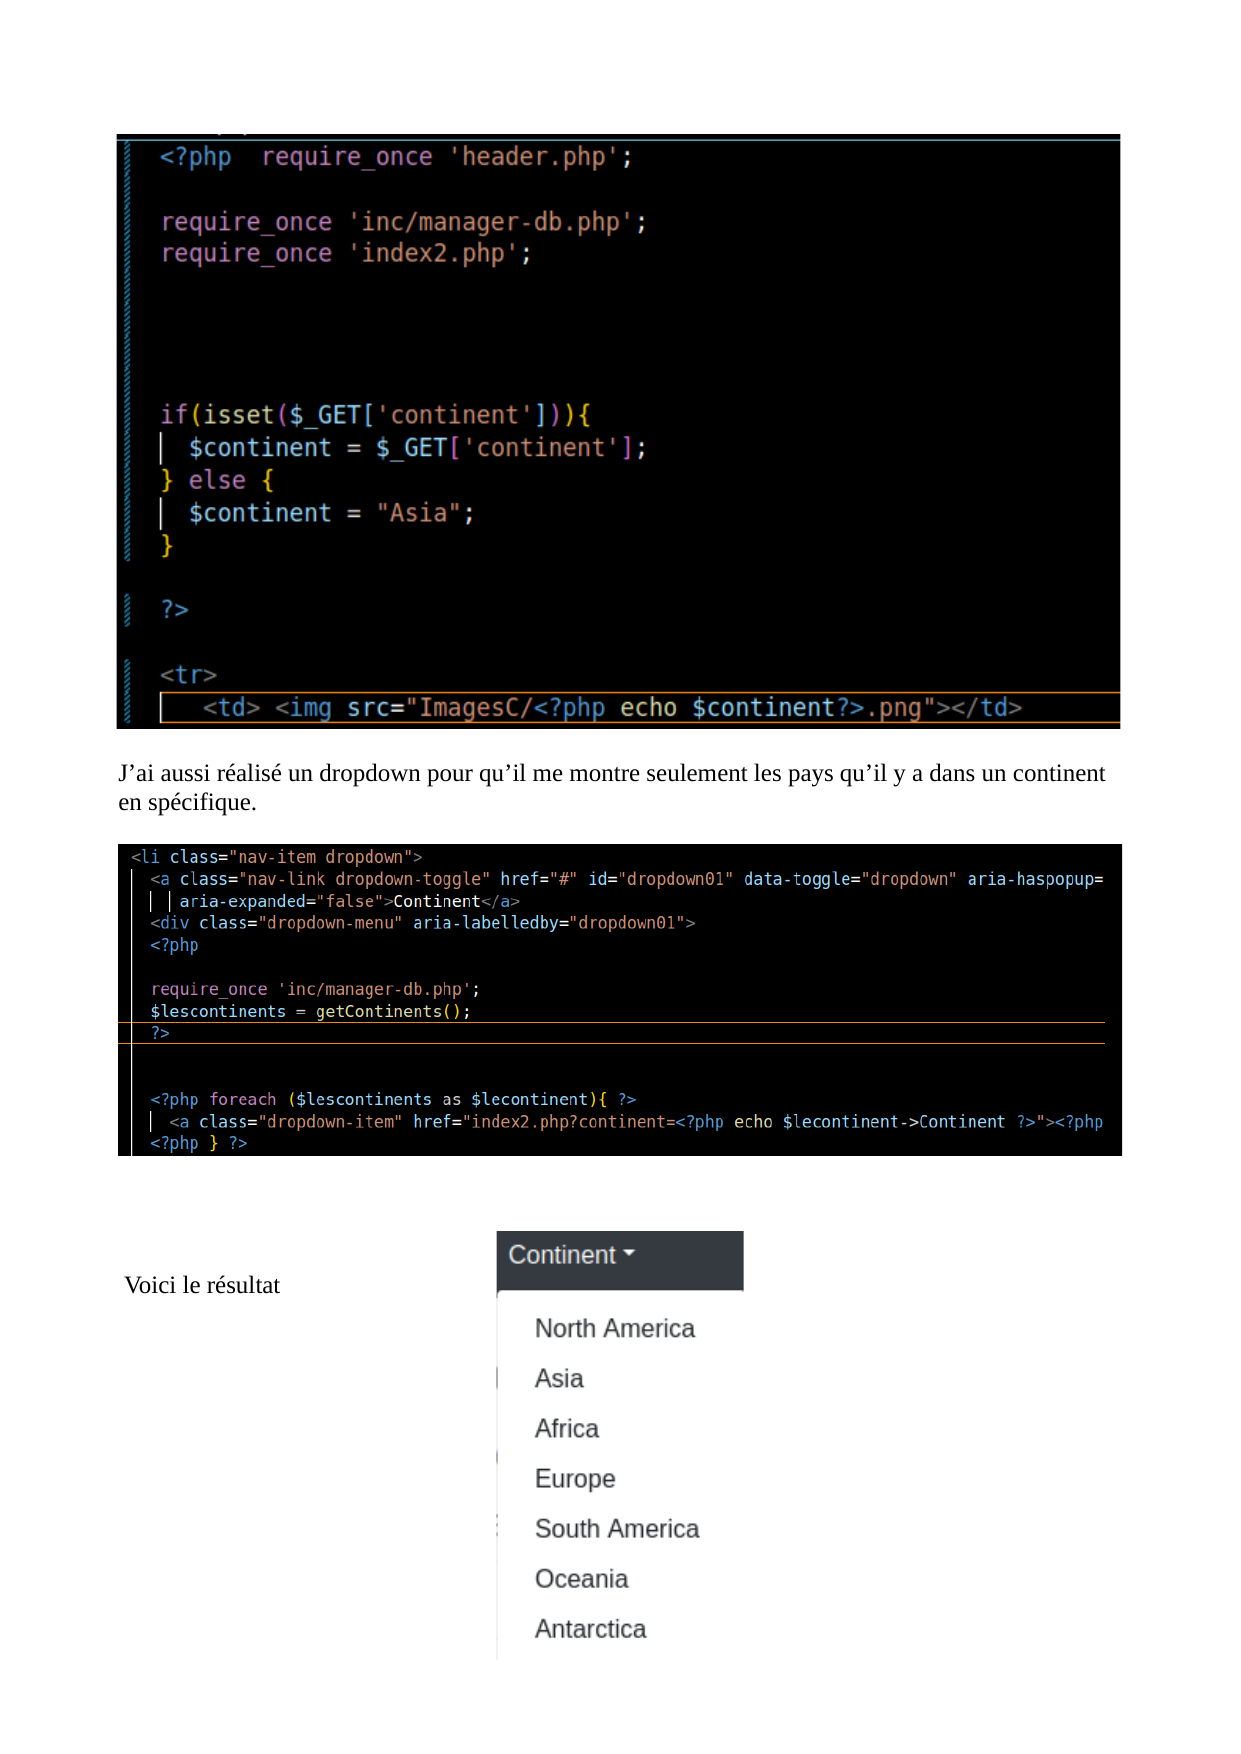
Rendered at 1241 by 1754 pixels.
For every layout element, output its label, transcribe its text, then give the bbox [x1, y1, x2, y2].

text Voici le résultat [118, 1270, 496, 1299]
picture [496, 1231, 744, 1660]
text J’ai aussi réalisé un dropdown pour qu’il me montre seulement les pays qu’il y a dans un continent en spécifique. [118, 758, 1122, 815]
picture [116, 134, 1121, 729]
text [744, 1270, 1122, 1299]
picture [118, 844, 1123, 1156]
